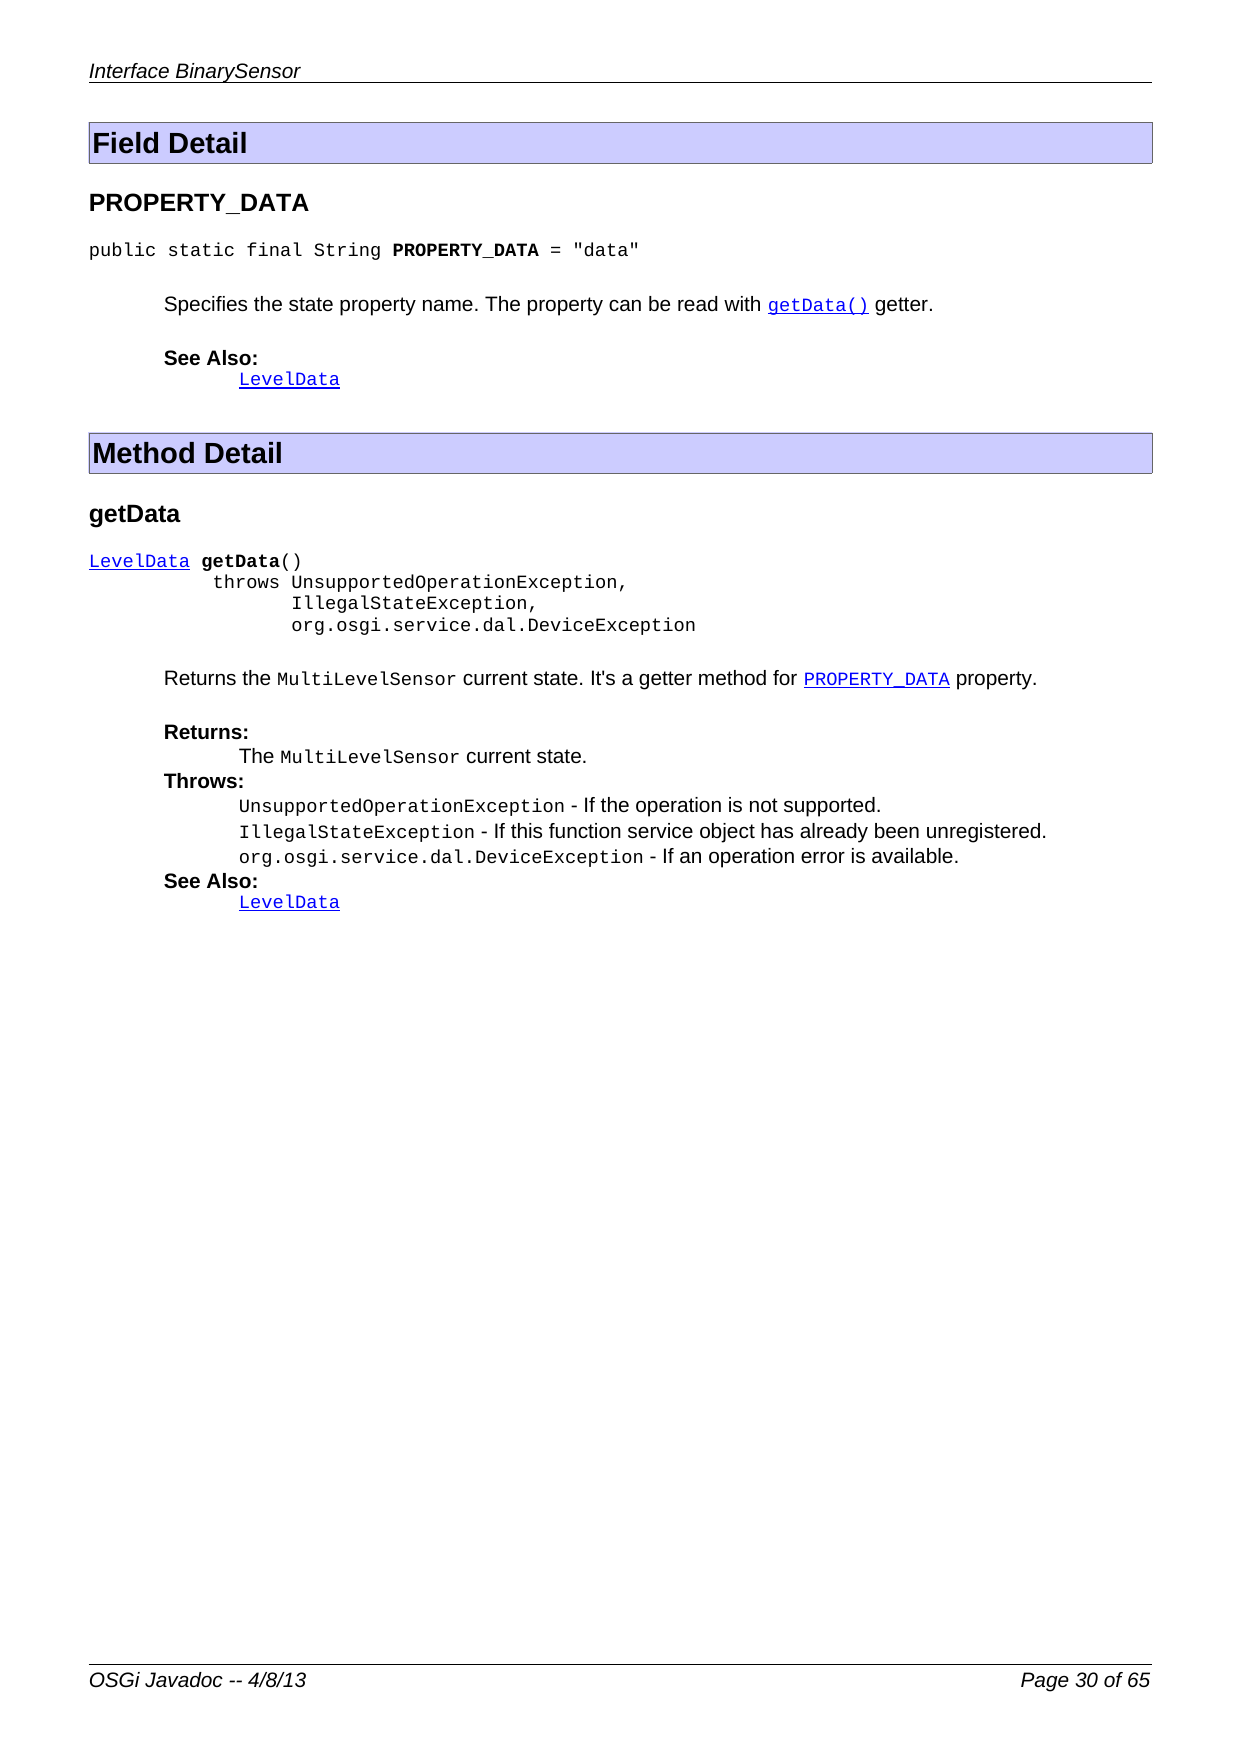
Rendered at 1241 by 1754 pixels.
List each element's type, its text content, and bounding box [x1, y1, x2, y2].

text See Also: [163, 869, 1152, 893]
subtitle Field Detail [90, 123, 1152, 163]
text LevelData [238, 370, 1152, 391]
text Returns: [163, 720, 1152, 744]
text Returns the MultiLevelSensor current state. It's a getter method for PROPERTY_DATA property. [163, 666, 1152, 691]
text LevelData getData() throws UnsupportedOperationException, IllegalStateException, org.osgi.service.dal.DeviceException [88, 552, 1152, 637]
text UnsupportedOperationException - If the operation is not supported. [238, 793, 1152, 818]
text IllegalStateException - If this function service object has already been unregistered. [238, 818, 1152, 844]
text org.osgi.service.dal.DeviceException - If an operation error is available. [238, 844, 1152, 869]
text Specifies the state property name. The property can be read with getData() getter. [163, 292, 1152, 317]
text Throws: [163, 769, 1152, 793]
text The MultiLevelSensor current state. [238, 744, 1152, 769]
subtitle getData [88, 499, 1152, 527]
text public static final String PROPERTY_DATA = "data" [88, 241, 1152, 262]
text See Also: [163, 346, 1152, 370]
subtitle PROPERTY_DATA [88, 188, 1152, 217]
text LevelData [238, 893, 1152, 914]
subtitle Method Detail [90, 434, 1152, 473]
